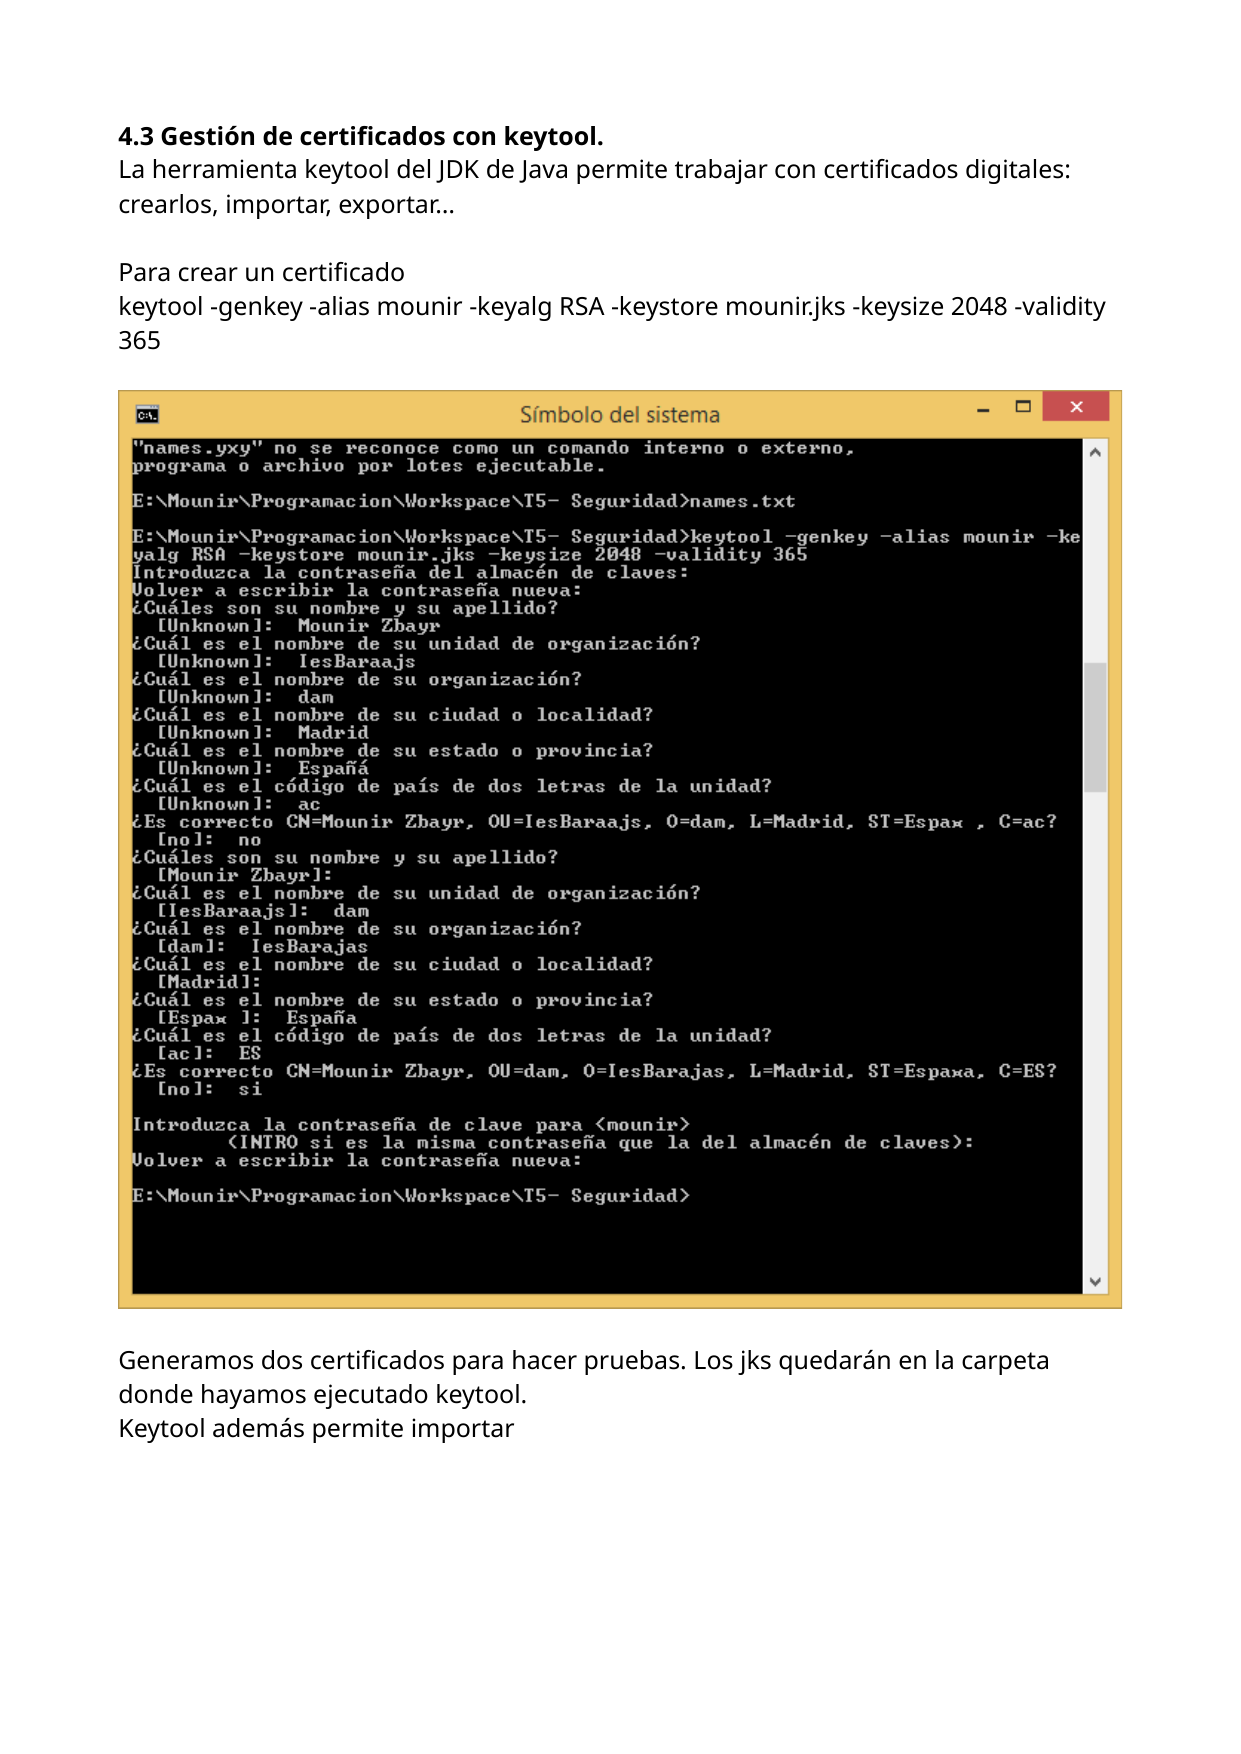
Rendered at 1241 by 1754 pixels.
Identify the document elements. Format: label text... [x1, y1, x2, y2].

picture [118, 390, 1123, 1309]
text La herramienta keytool del JDK de Java permite trabajar con certificados digitales: crearlos, importar, exportar… [118, 152, 1122, 220]
text Keytool además permite importar [118, 1411, 1122, 1445]
text Generamos dos certificados para hacer pruebas. Los jks quedarán en la carpeta donde hayamos ejecutado keytool. [118, 1343, 1122, 1411]
text keytool -genkey -alias mounir -keyalg RSA -keystore mounir.jks -keysize 2048 -validity 365 [118, 288, 1122, 357]
text 4.3 Gestión de certificados con keytool. [118, 118, 1122, 152]
text Para crear un certificado [118, 254, 1122, 288]
